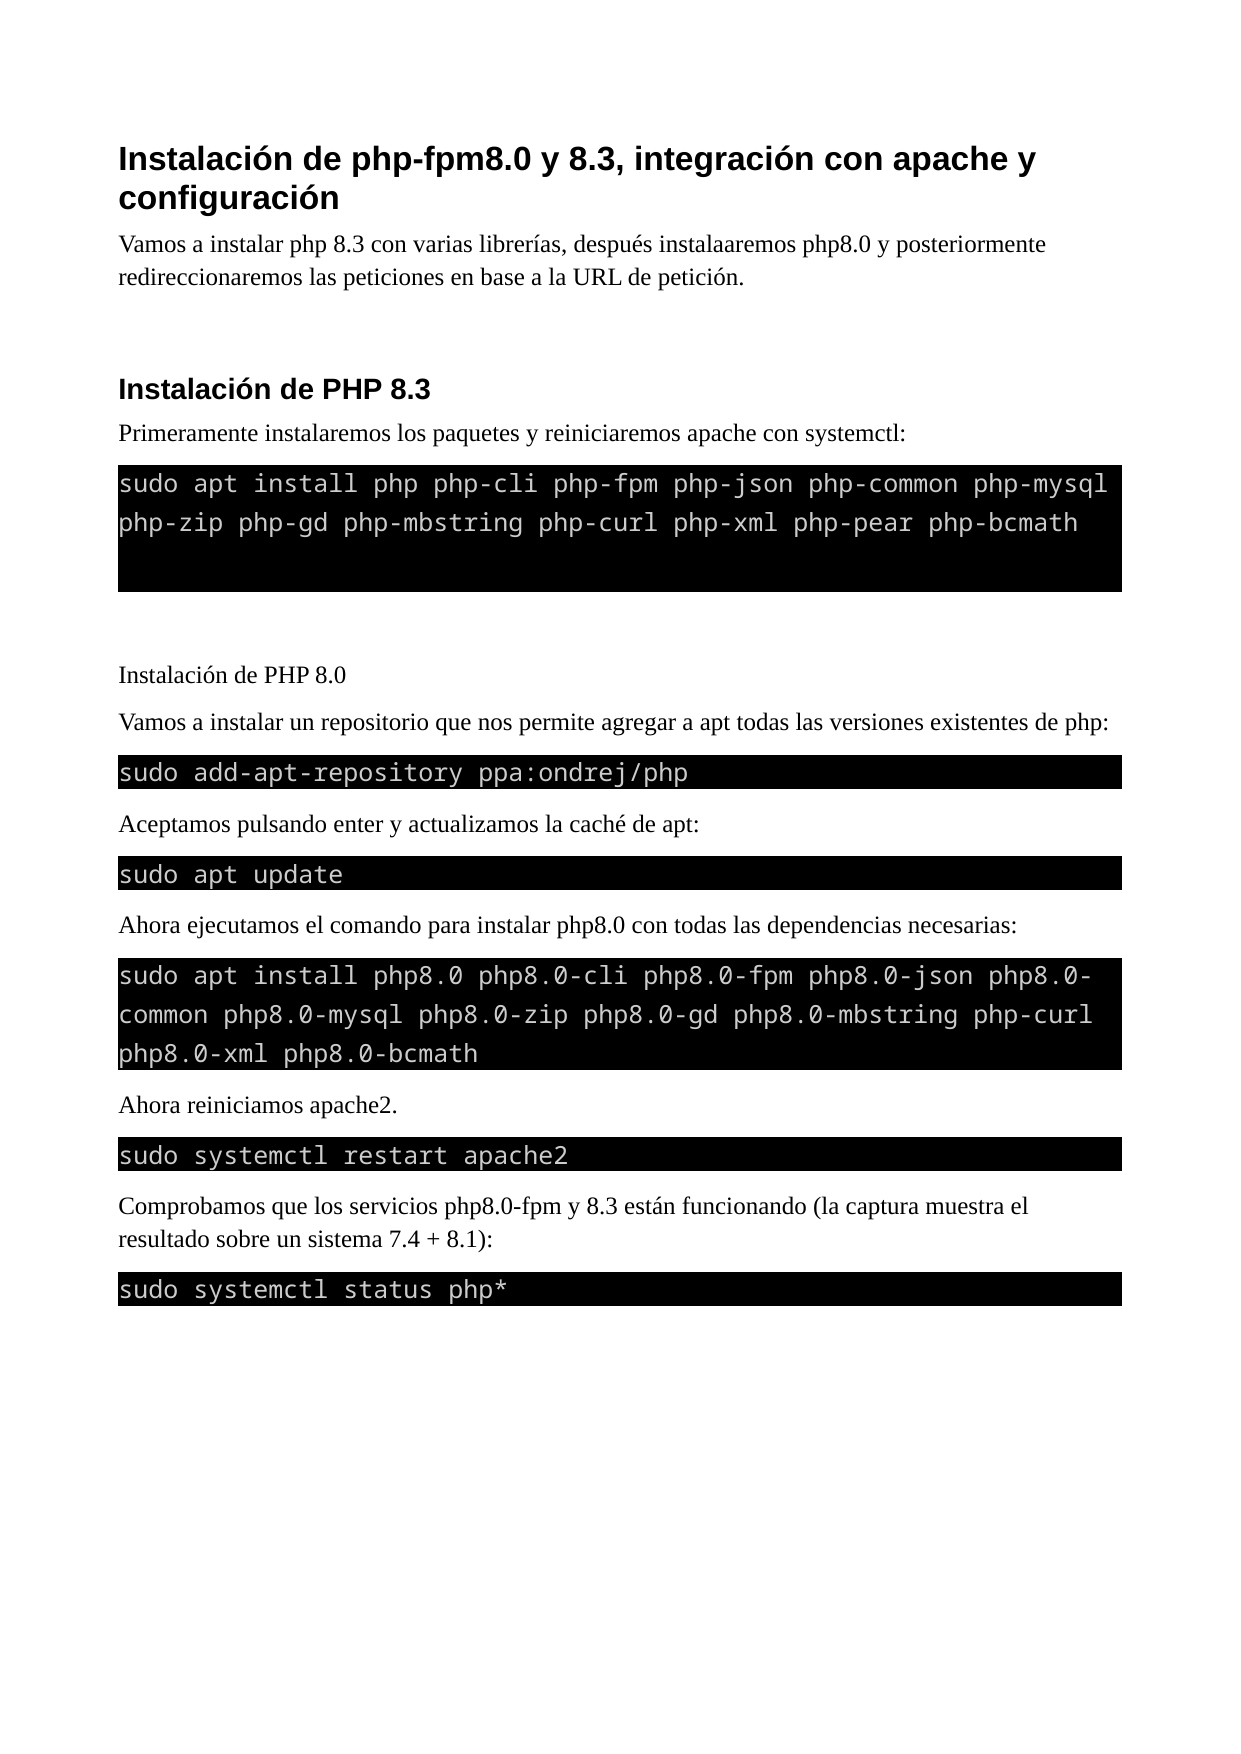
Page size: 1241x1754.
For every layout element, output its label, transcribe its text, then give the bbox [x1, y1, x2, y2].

text sudo apt install php8.0 php8.0-cli php8.0-fpm php8.0-json php8.0-common php8.0-mysql php8.0-zip php8.0-gd php8.0-mbstring php-curl php8.0-xml php8.0-bcmath [118, 958, 1122, 1070]
subtitle Instalación de php-fpm8.0 y 8.3, integración con apache y configuración [118, 139, 1122, 216]
text Instalación de PHP 8.0 [118, 660, 1122, 688]
text sudo apt update [118, 856, 1122, 890]
text sudo systemctl restart apache2 [118, 1137, 1122, 1171]
text Vamos a instalar un repositorio que nos permite agregar a apt todas las versiones existentes de php: [118, 707, 1122, 736]
text Ahora ejecutamos el comando para instalar php8.0 con todas las dependencias necesarias: [118, 910, 1122, 939]
text sudo add-apt-repository ppa:ondrej/php [118, 755, 1122, 789]
text Primeramente instalaremos los paquetes y reiniciaremos apache con systemctl: [118, 418, 1122, 447]
subtitle Instalación de PHP 8.3 [118, 372, 1122, 405]
text Comprobamos que los servicios php8.0-fpm y 8.3 están funcionando (la captura muestra el resultado sobre un sistema 7.4 + 8.1): [118, 1191, 1122, 1253]
text Aceptamos pulsando enter y actualizamos la caché de apt: [118, 809, 1122, 837]
text sudo systemctl status php* [118, 1272, 1122, 1306]
text Ahora reiniciamos apache2. [118, 1090, 1122, 1118]
text Vamos a instalar php 8.3 con varias librerías, después instalaaremos php8.0 y posteriormente redireccionaremos las peticiones en base a la URL de petición. [118, 229, 1122, 291]
text sudo apt install php php-cli php-fpm php-json php-common php-mysql php-zip php-gd php-mbstring php-curl php-xml php-pear php-bcmath [118, 465, 1122, 539]
